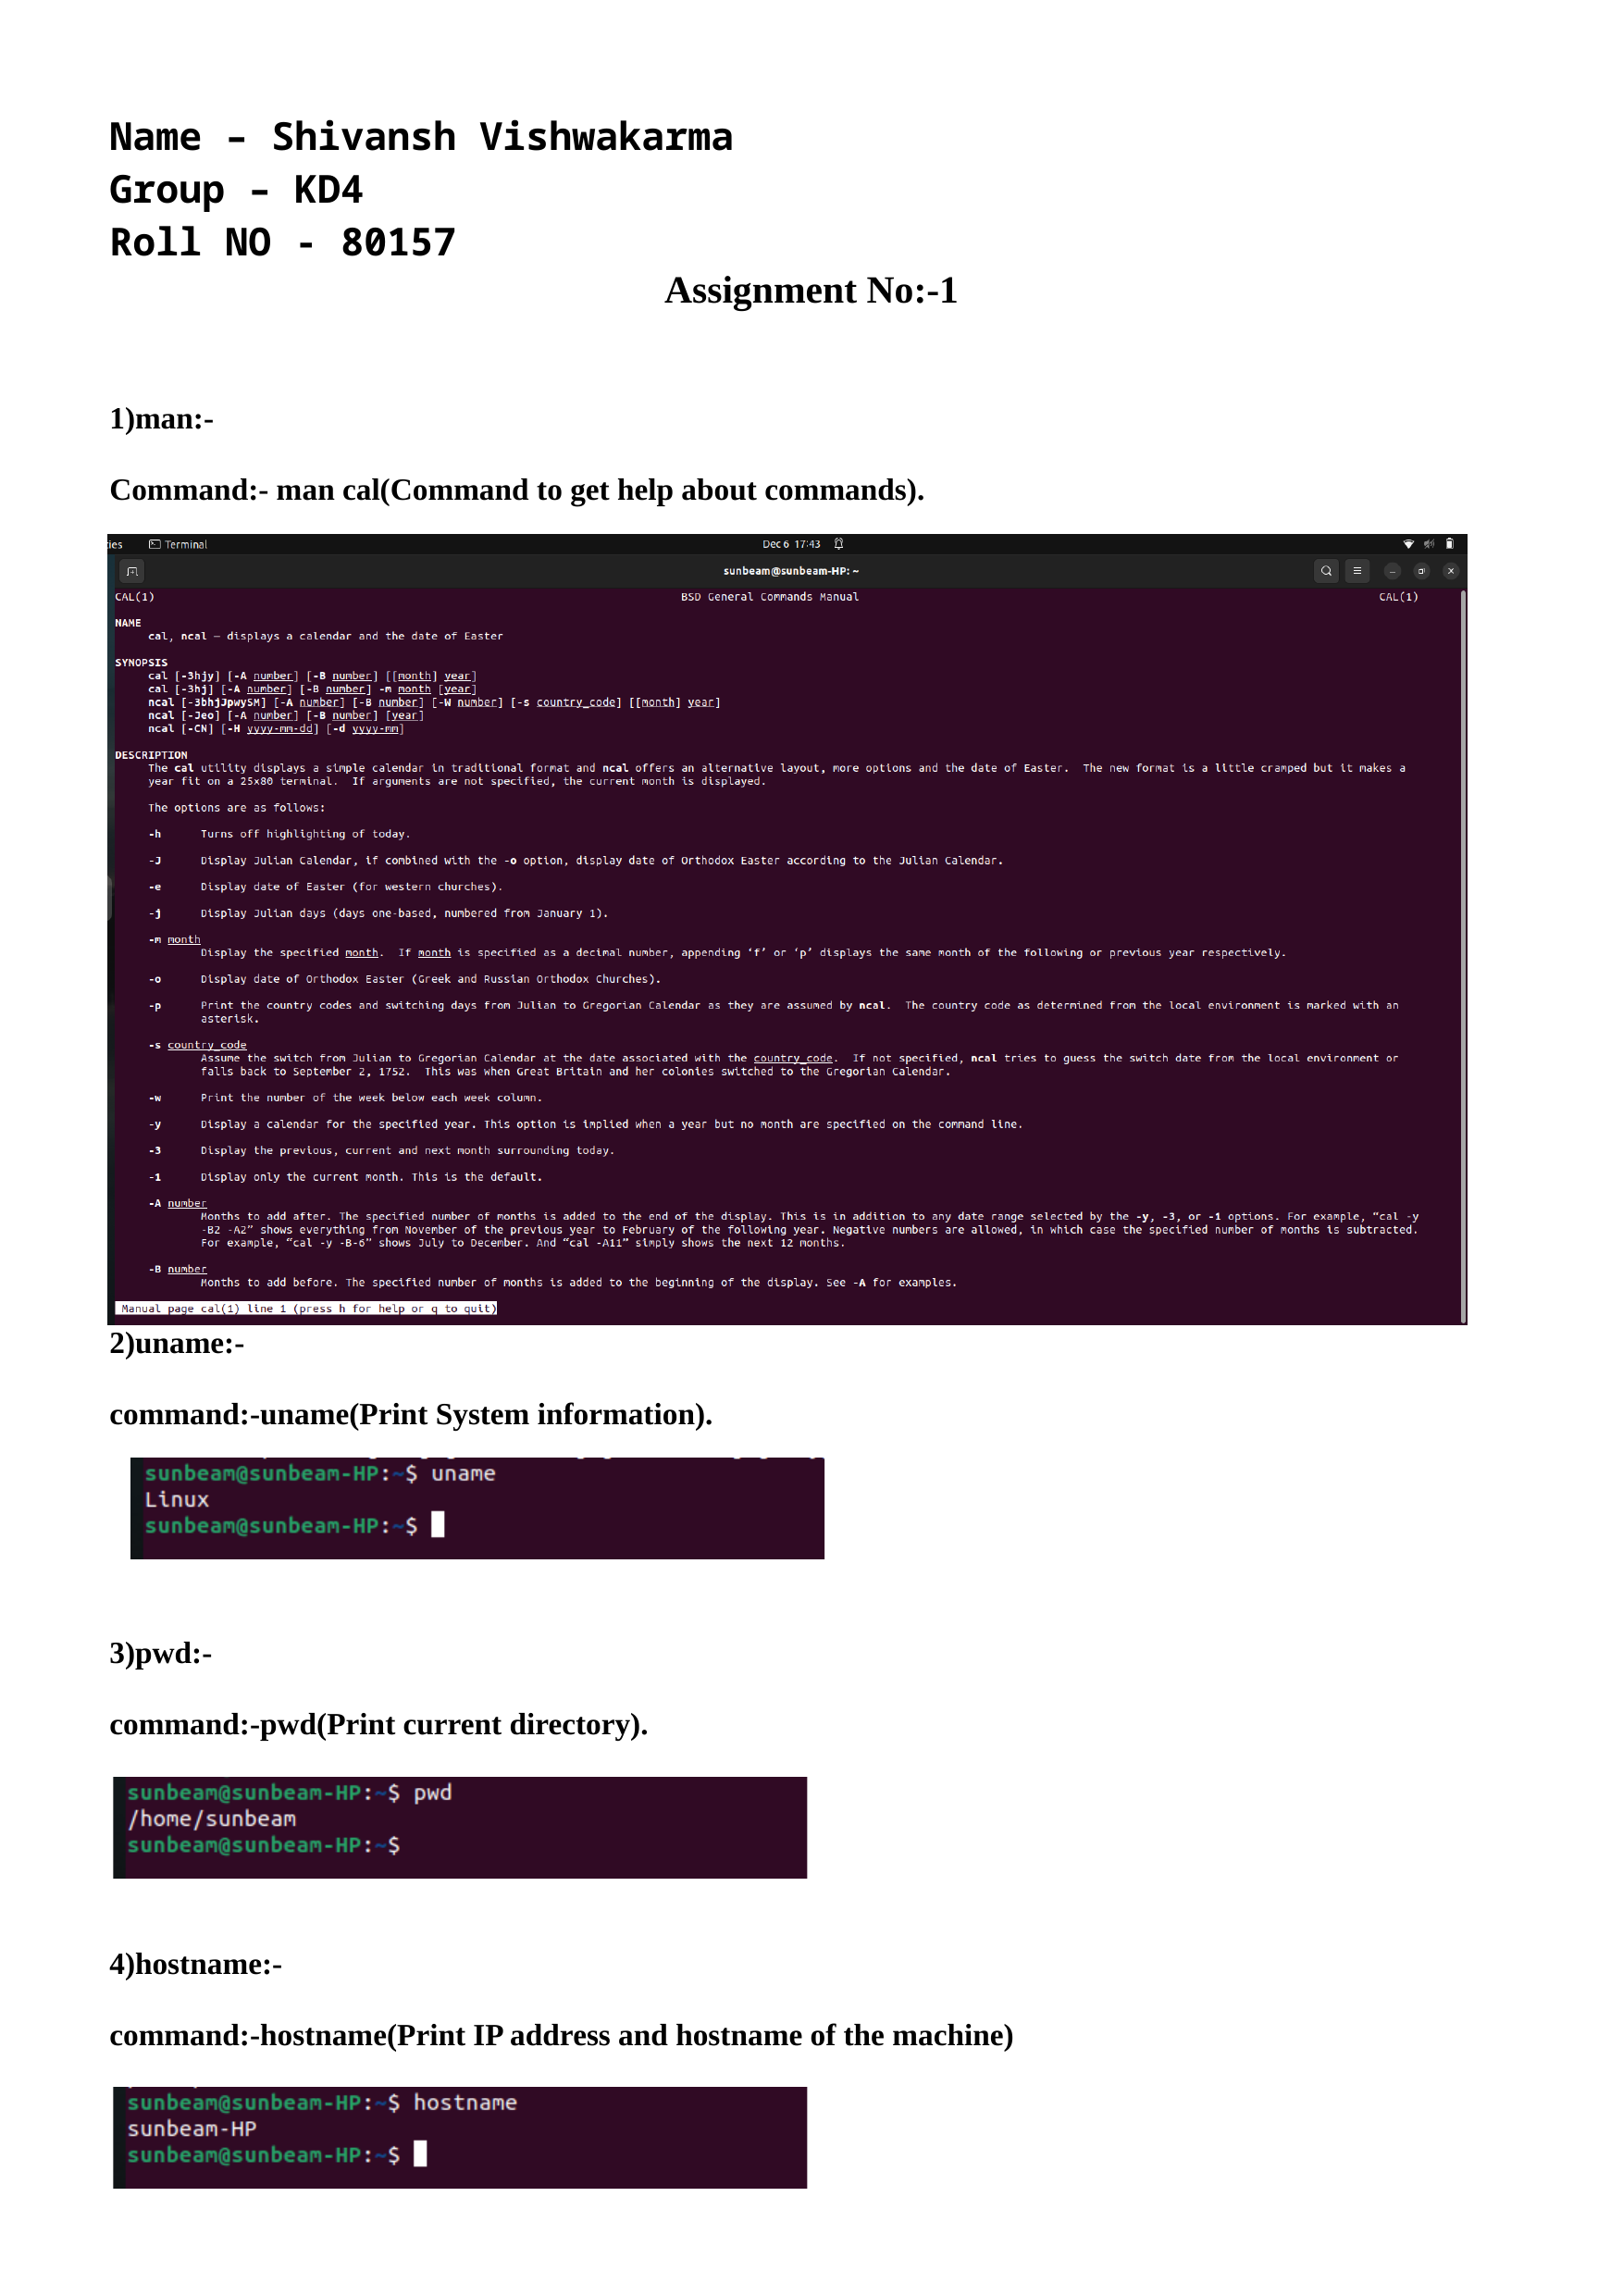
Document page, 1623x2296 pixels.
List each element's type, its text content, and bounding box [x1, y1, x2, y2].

text command:-hostname(Print IP address and hostname of the machine) [109, 2017, 1514, 2052]
text 1)man:- [109, 400, 1514, 436]
text 2)uname:- [109, 604, 1514, 1360]
text Name – Shivansh Vishwakarma [109, 109, 1514, 162]
text command:-uname(Print System information). [109, 1396, 1514, 1431]
text 4)hostname:- [109, 1945, 1514, 1981]
text 3)pwd:- [109, 1635, 1514, 1670]
text Group – KD4 [109, 162, 1514, 215]
text Command:- man cal(Command to get help about commands). [109, 471, 1514, 506]
text Roll NO - 80157 [109, 215, 1514, 267]
text command:-pwd(Print current directory). [109, 1706, 1514, 1742]
text Assignment No:-1 [109, 267, 1514, 311]
